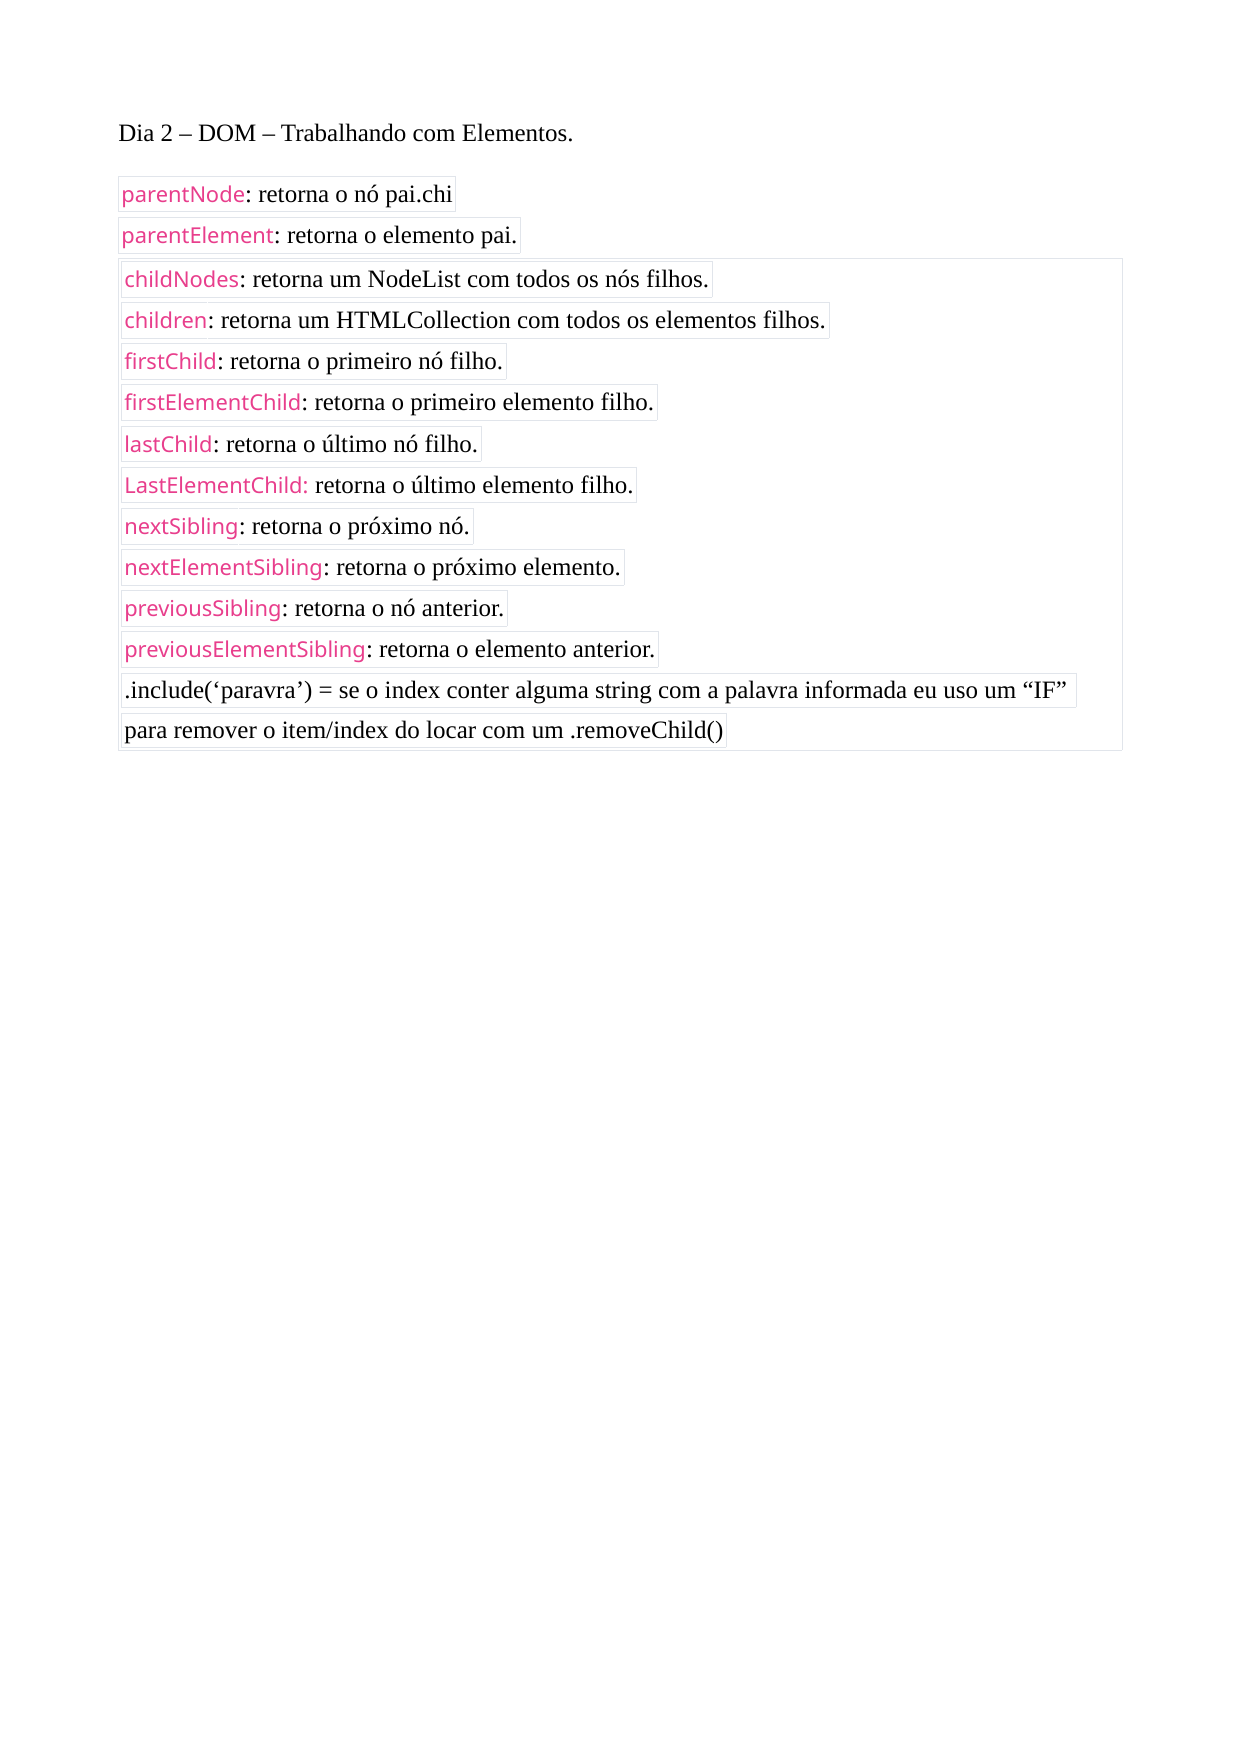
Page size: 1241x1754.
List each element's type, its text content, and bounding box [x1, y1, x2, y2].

text lastChild: retorna o último nó filho. [119, 422, 1122, 461]
text LastElementChild: retorna o último elemento filho. [119, 464, 1122, 502]
text firstChild: retorna o primeiro nó filho. [119, 340, 1122, 379]
text [456, 176, 1122, 211]
text nextElementSibling: retorna o próximo elemento. [119, 546, 1122, 585]
text firstElementChild: retorna o primeiro elemento filho. [119, 381, 1122, 420]
text parentElement: retorna o elemento pai. [119, 218, 520, 253]
text childNodes: retorna um NodeList com todos os nós filhos. [119, 259, 1122, 297]
text previousSibling: retorna o nó anterior. [119, 587, 1122, 626]
text parentNode: retorna o nó pai.chi [119, 177, 455, 211]
text previousElementSibling: retorna o elemento anterior. [119, 628, 1122, 667]
text [521, 217, 1122, 253]
text .include(‘paravra’) = se o index conter alguma string com a palavra informada eu uso um “IF” para remover o item/index do locar com um .removeChild() [119, 669, 1122, 750]
text nextSibling: retorna o próximo nó. [119, 505, 1122, 544]
text children: retorna um HTMLCollection com todos os elementos filhos. [119, 299, 1122, 338]
text Dia 2 – DOM – Trabalhando com Elementos. [118, 118, 1122, 147]
